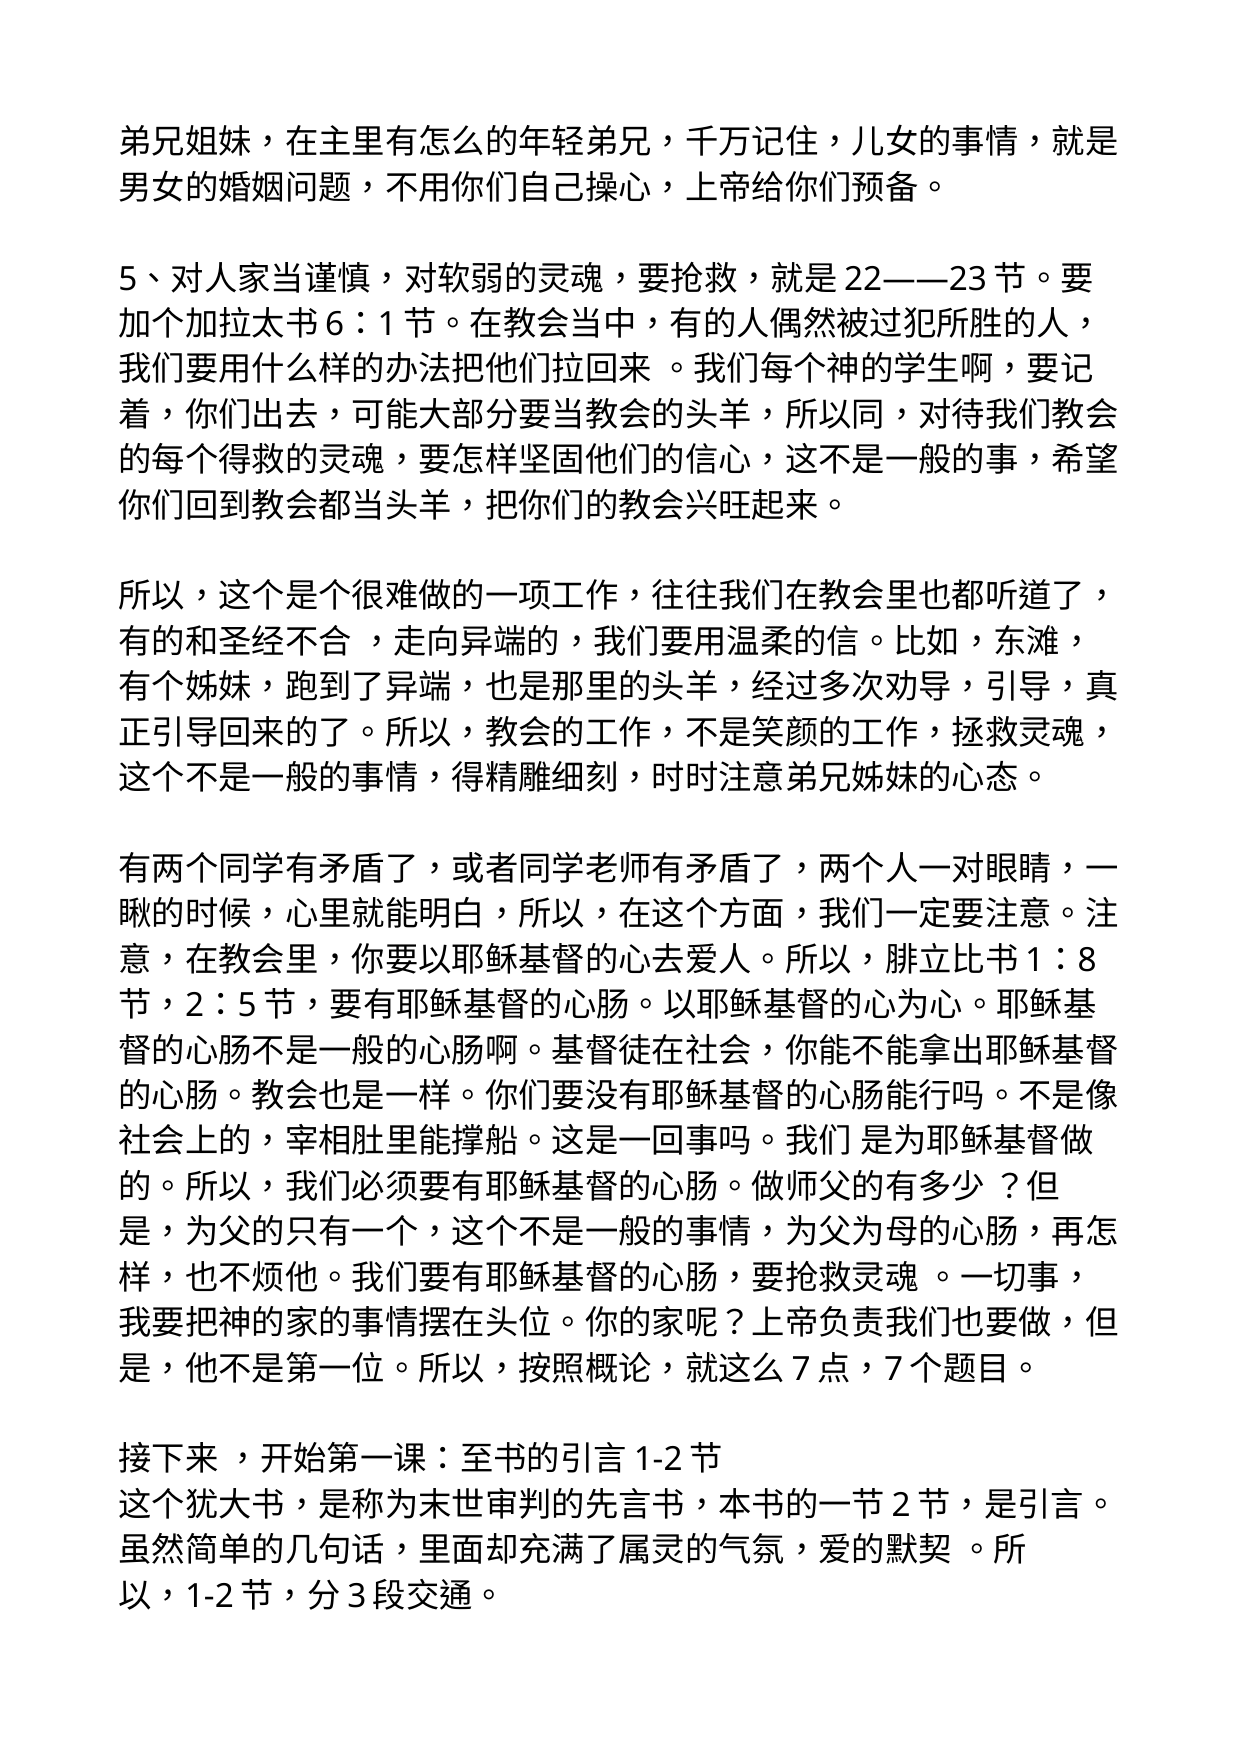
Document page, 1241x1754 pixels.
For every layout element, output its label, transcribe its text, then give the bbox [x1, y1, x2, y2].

text 弟兄姐妹，在主里有怎么的年轻弟兄，千万记住，儿女的事情，就是男女的婚姻问题，不用你们自己操心，上帝给你们预备。 [118, 118, 1122, 209]
text 5、对人家当谨慎，对软弱的灵魂，要抢救，就是22——23节。要加个加拉太书6：1节。在教会当中，有的人偶然被过犯所胜的人，我们要用什么样的办法把他们拉回来 。我们每个神的学生啊，要记着，你们出去，可能大部分要当教会的头羊，所以同，对待我们教会的每个得救的灵魂，要怎样坚固他们的信心，这不是一般的事，希望你们回到教会都当头羊，把你们的教会兴旺起来。 [118, 254, 1122, 527]
text 这个犹大书，是称为末世审判的先言书，本书的一节2节，是引言。虽然简单的几句话，里面却充满了属灵的气氛，爱的默契 。所以，1-2节，分3段交通。 [118, 1481, 1122, 1617]
text 有两个同学有矛盾了，或者同学老师有矛盾了，两个人一对眼睛，一瞅的时候，心里就能明白，所以，在这个方面，我们一定要注意。注意，在教会里，你要以耶稣基督的心去爱人。所以，腓立比书1：8节，2：5节，要有耶稣基督的心肠。以耶稣基督的心为心。耶稣基督的心肠不是一般的心肠啊。基督徒在社会，你能不能拿出耶稣基督的心肠。教会也是一样。你们要没有耶稣基督的心肠能行吗。不是像社会上的，宰相肚里能撑船。这是一回事吗。我们 是为耶稣基督做的。所以，我们必须要有耶稣基督的心肠。做师父的有多少 ？但是，为父的只有一个，这个不是一般的事情，为父为母的心肠，再怎样，也不烦他。我们要有耶稣基督的心肠，要抢救灵魂 。一切事，我要把神的家的事情摆在头位。你的家呢？上帝负责我们也要做，但是，他不是第一位。所以，按照概论，就这么7点，7个题目。 [118, 845, 1122, 1390]
text 接下来 ，开始第一课：至书的引言1-2节 [118, 1435, 1122, 1481]
text 所以，这个是个很难做的一项工作，往往我们在教会里也都听道了，有的和圣经不合 ，走向异端的，我们要用温柔的信。比如，东滩，有个姊妹，跑到了异端，也是那里的头羊，经过多次劝导，引导，真正引导回来的了。所以，教会的工作，不是笑颜的工作，拯救灵魂，这个不是一般的事情，得精雕细刻，时时注意弟兄姊妹的心态。 [118, 572, 1122, 799]
